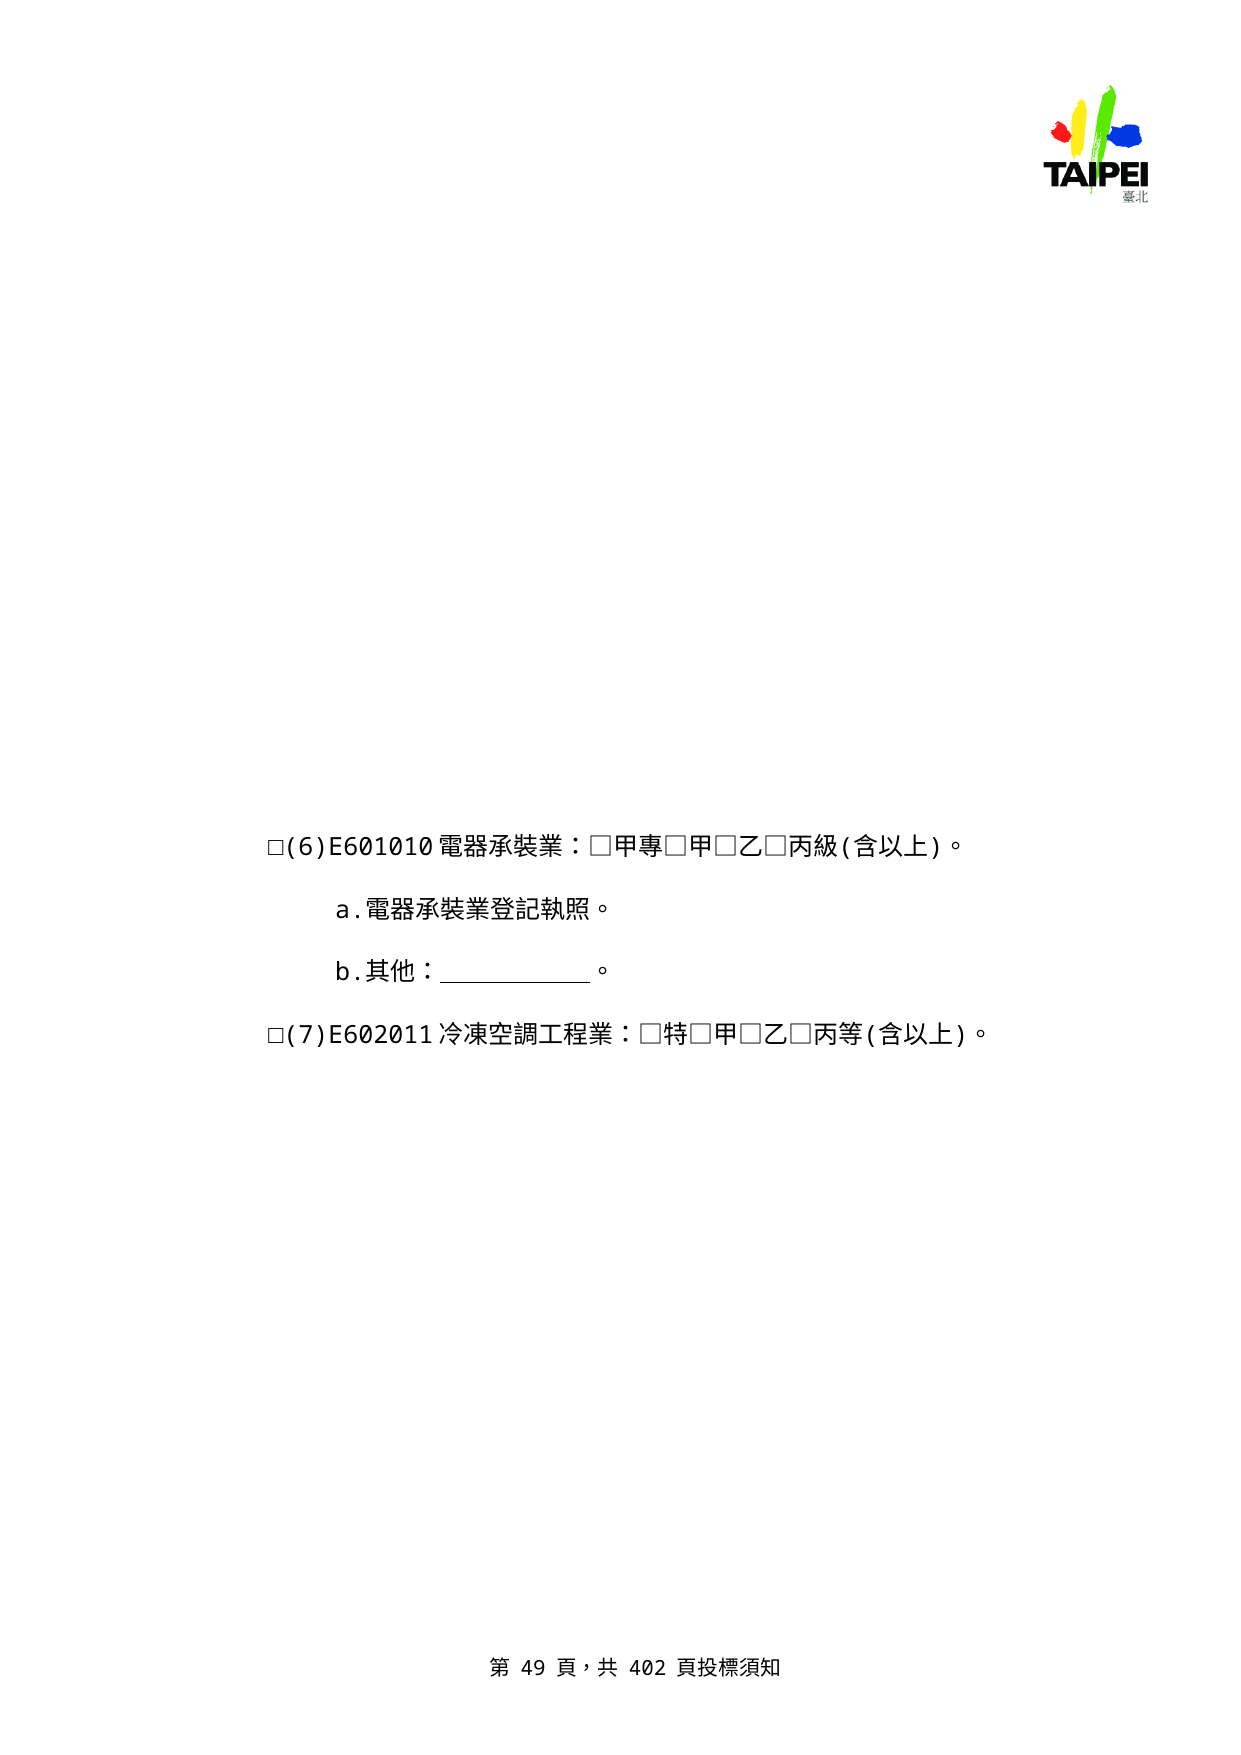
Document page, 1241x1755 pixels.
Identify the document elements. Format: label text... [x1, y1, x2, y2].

text □(6)E601010電器承裝業：□甲專□甲□乙□丙級(含以上)。 [268, 803, 1152, 866]
text b.其他：＿＿＿＿＿＿。 [335, 928, 1152, 991]
text □(7)E602011冷凍空調工程業：□特□甲□乙□丙等(含以上)。 [268, 991, 1152, 1053]
text a.電器承裝業登記執照。 [335, 866, 1152, 928]
